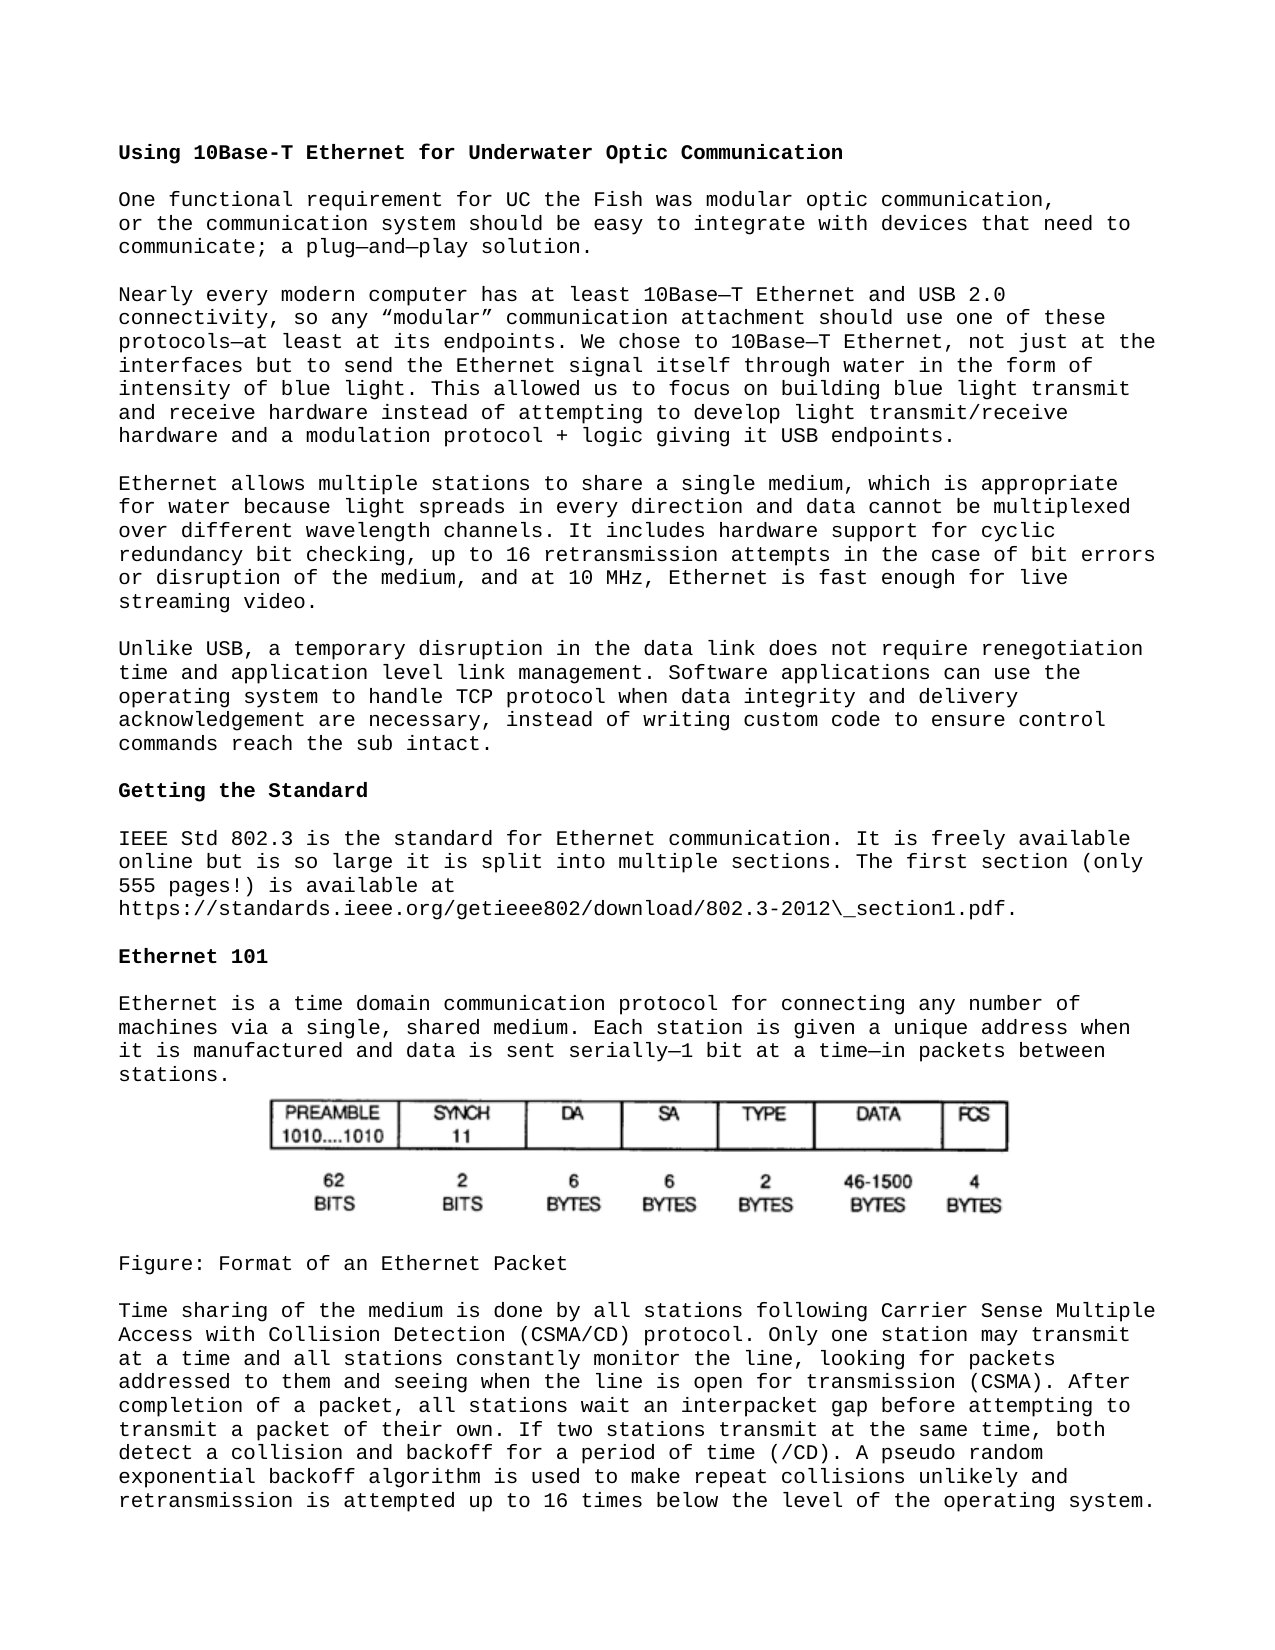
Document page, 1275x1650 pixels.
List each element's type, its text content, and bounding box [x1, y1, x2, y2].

text Unlike USB, a temporary disruption in the data link does not require renegotiation time and application level link management. Software applications can use the operating system to handle TCP protocol when data integrity and delivery acknowledgement are necessary, instead of writing custom code to ensure control commands reach the sub intact. [118, 638, 1157, 757]
text communicate; a plug—and—play solution. [118, 236, 1157, 260]
text https://standards.ieee.org/getieee802/download/802.3-2012\_section1.pdf. [118, 898, 1157, 922]
text Ethernet is a time domain communication protocol for connecting any number of machines via a single, shared medium. Each station is given a unique address when it is manufactured and data is sent serially—1 bit at a time—in packets between stations. [118, 993, 1157, 1088]
text Time sharing of the medium is done by all stations following Carrier Sense Multiple Access with Collision Detection (CSMA/CD) protocol. Only one station may transmit at a time and all stations constantly monitor the line, looking for packets addressed to them and seeing when the line is open for transmission (CSMA). After completion of a packet, all stations wait an interpacket gap before attempting to transmit a packet of their own. If two stations transmit at the same time, both detect a collision and backoff for a period of time (/CD). A pseudo random exponential backoff algorithm is used to make repeat collisions unlikely and retransmission is attempted up to 16 times below the level of the operating system. [118, 1300, 1157, 1513]
text Using 10Base-T Ethernet for Underwater Optic Communication [118, 142, 1157, 165]
text Figure: Format of an Ethernet Packet [118, 1253, 1157, 1277]
text Ethernet 101 [118, 946, 1157, 969]
text One functional requirement for UC the Fish was modular optic communication, [118, 189, 1157, 213]
picture [247, 1087, 1028, 1226]
text Nearly every modern computer has at least 10Base—T Ethernet and USB 2.0 connectivity, so any “modular” communication attachment should use one of these protocols—at least at its endpoints. We chose to 10Base—T Ethernet, not just at the interfaces but to send the Ethernet signal itself through water in the form of intensity of blue light. This allowed us to focus on building blue light transmit and receive hardware instead of attempting to develop light transmit/receive hardware and a modulation protocol + logic giving it USB endpoints. [118, 284, 1157, 449]
text Ethernet allows multiple stations to share a single medium, which is appropriate for water because light spreads in every direction and data cannot be multiplexed over different wavelength channels. It includes hardware support for cyclic redundancy bit checking, up to 16 retransmission attempts in the case of bit errors or disruption of the medium, and at 10 MHz, Ethernet is fast enough for live streaming video. [118, 473, 1157, 615]
text Getting the Standard [118, 780, 1157, 804]
text or the communication system should be easy to integrate with devices that need to [118, 213, 1157, 236]
text IEEE Std 802.3 is the standard for Ethernet communication. It is freely available online but is so large it is split into multiple sections. The first section (only 555 pages!) is available at [118, 827, 1157, 898]
